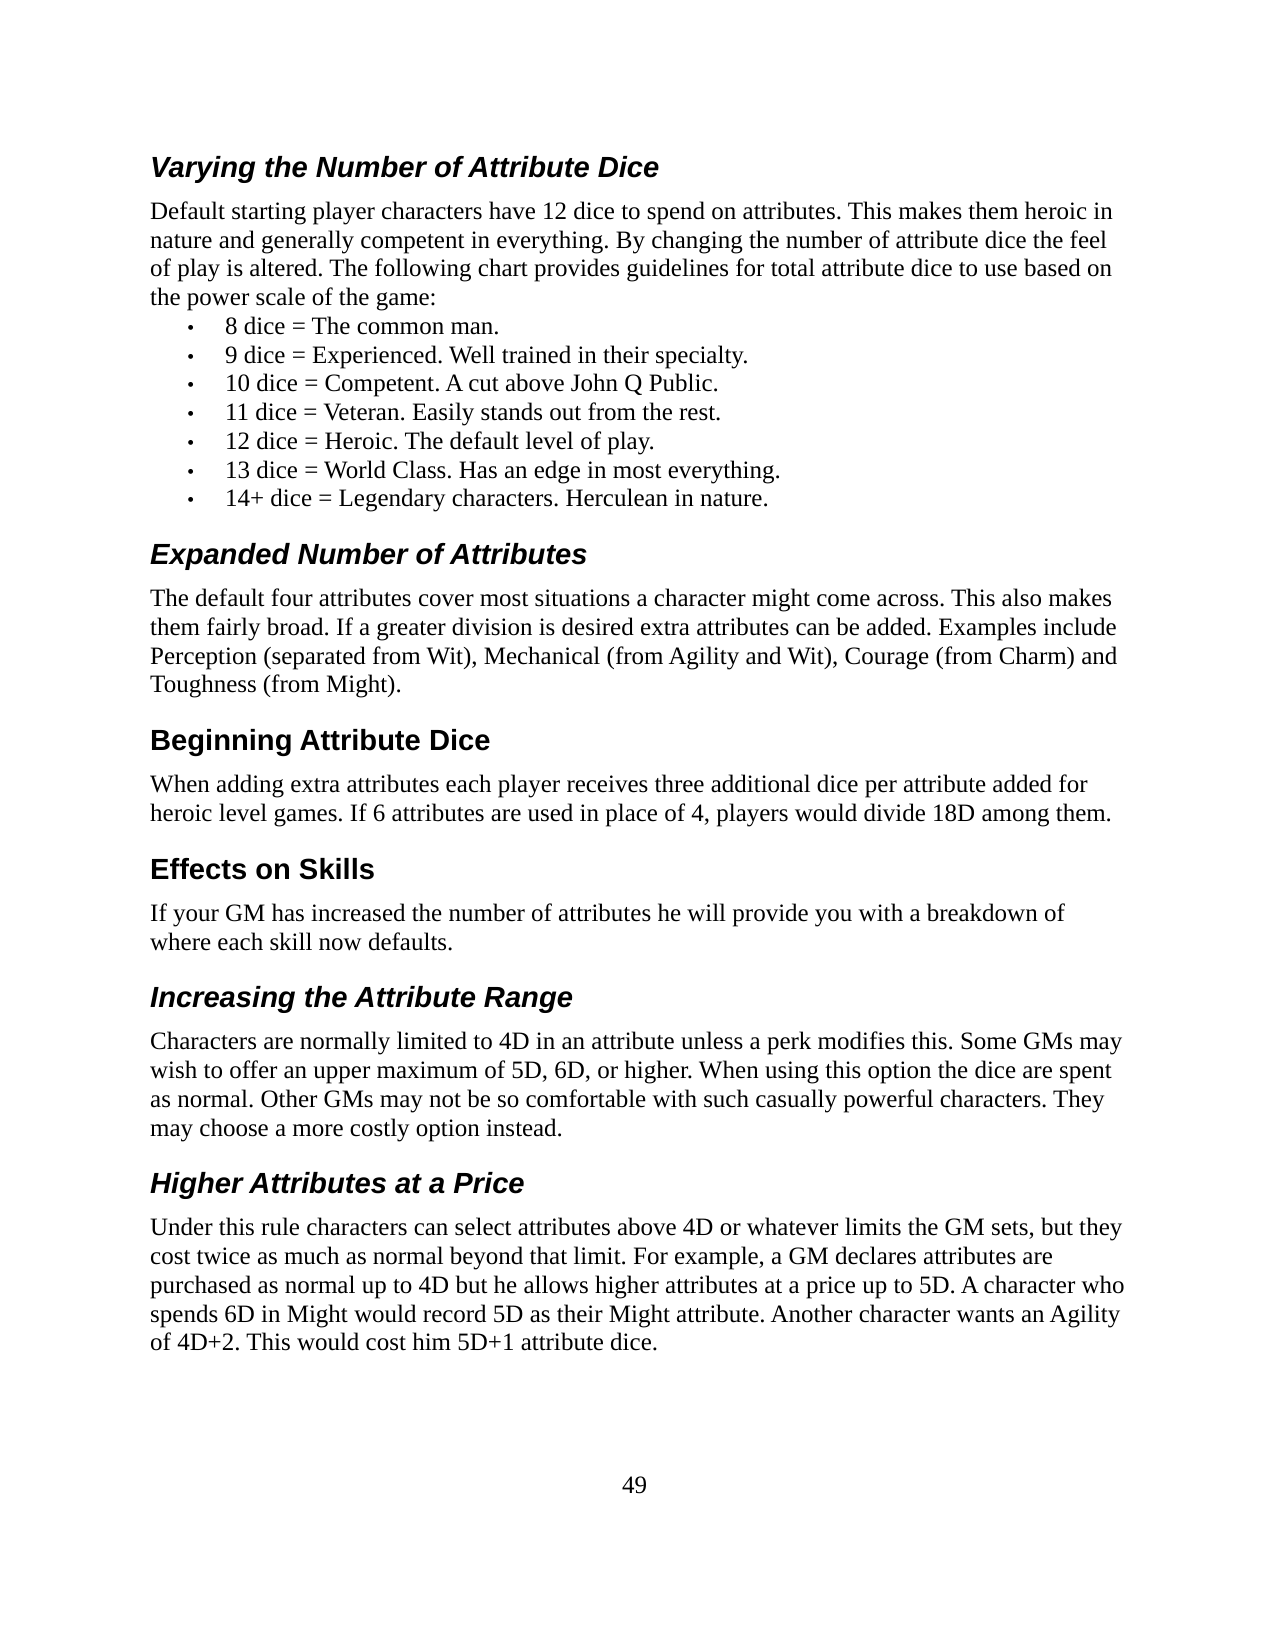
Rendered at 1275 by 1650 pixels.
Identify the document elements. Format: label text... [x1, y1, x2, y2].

subtitle Increasing the Attribute Range [150, 980, 1125, 1014]
list 13 dice = World Class. Has an edge in most everything. [187, 455, 1125, 483]
text If your GM has increased the number of attributes he will provide you with a breakdown of where each skill now defaults. [150, 898, 1125, 955]
subtitle Beginning Attribute Dice [150, 723, 1125, 757]
subtitle Higher Attributes at a Price [150, 1166, 1125, 1200]
subtitle Effects on Skills [150, 852, 1125, 885]
text Default starting player characters have 12 dice to spend on attributes. This makes them heroic in nature and generally competent in everything. By changing the number of attribute dice the feel of play is altered. The following chart provides guidelines for total attribute dice to use based on the power scale of the game: [150, 196, 1125, 311]
subtitle Varying the Number of Attribute Dice [150, 150, 1125, 183]
list 11 dice = Veteran. Easily stands out from the rest. [187, 397, 1125, 426]
list 12 dice = Heroic. The default level of play. [187, 426, 1125, 455]
list 9 dice = Experienced. Well trained in their specialty. [187, 340, 1125, 368]
subtitle Expanded Number of Attributes [150, 537, 1125, 571]
list 10 dice = Competent. A cut above John Q Public. [187, 368, 1125, 397]
text The default four attributes cover most situations a character might come across. This also makes them fairly broad. If a greater division is desired extra attributes can be added. Examples include Perception (separated from Wit), Mechanical (from Agility and Wit), Courage (from Charm) and Toughness (from Might). [150, 583, 1125, 698]
text Characters are normally limited to 4D in an attribute unless a perk modifies this. Some GMs may wish to offer an upper maximum of 5D, 6D, or higher. When using this option the dice are spent as normal. Other GMs may not be so comfortable with such casually powerful characters. They may choose a more costly option instead. [150, 1026, 1125, 1141]
list 14+ dice = Legendary characters. Herculean in nature. [187, 483, 1125, 512]
text Under this rule characters can select attributes above 4D or whatever limits the GM sets, but they cost twice as much as normal beyond that limit. For example, a GM declares attributes are purchased as normal up to 4D but he allows higher attributes at a price up to 5D. A character who spends 6D in Might would record 5D as their Might attribute. Another character wants an Agility of 4D+2. This would cost him 5D+1 attribute dice. [150, 1212, 1125, 1356]
list 8 dice = The common man. [187, 311, 1125, 340]
text When adding extra attributes each player receives three additional dice per attribute added for heroic level games. If 6 attributes are used in place of 4, players would divide 18D among them. [150, 769, 1125, 827]
